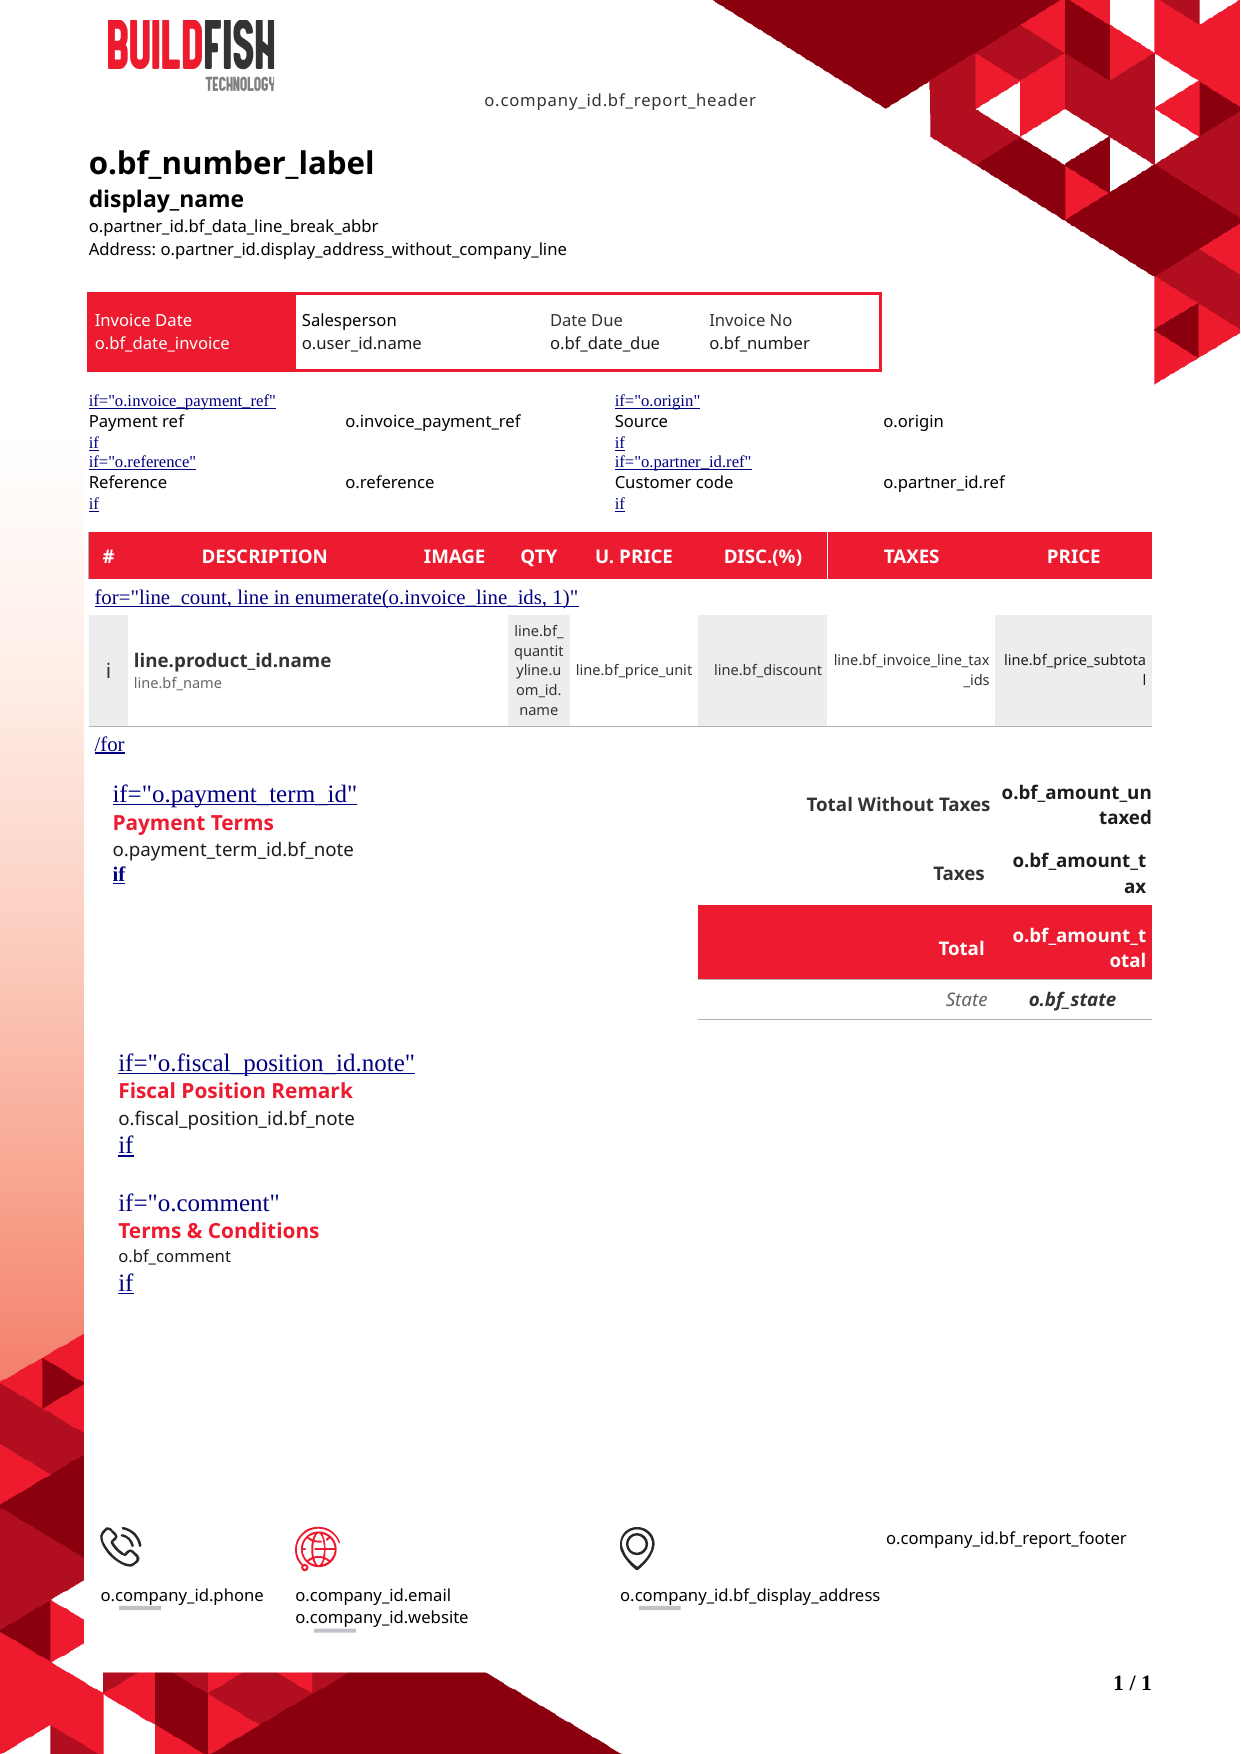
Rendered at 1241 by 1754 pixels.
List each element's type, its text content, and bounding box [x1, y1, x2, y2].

table_cell o.bf_amount_total [995, 905, 1152, 979]
table_cell [421, 647, 488, 693]
table_header Salesperson o.user_id.name [296, 295, 544, 353]
table_cell if="o.partner_id.ref" [678, 452, 883, 471]
table_cell line.bf_invoice_line_tax_ids [828, 615, 995, 726]
table_cell o.bf_state [995, 980, 1152, 1019]
table_cell o.bf_amount_tax [995, 830, 1152, 904]
text if="o.fiscal_position_id.note" [678, 1048, 1152, 1076]
text display_name [88, 183, 677, 214]
table_cell Total [698, 905, 995, 979]
table_cell line.bf_discount [698, 615, 827, 726]
table_cell o.origin [883, 410, 1152, 433]
table_header [883, 392, 1152, 410]
table_header TAXES [828, 532, 995, 579]
text if="o.comment" [678, 1188, 1152, 1217]
table_cell if [678, 494, 883, 513]
table_header Invoice Date o.bf_date_invoice [90, 295, 296, 353]
text if [678, 1130, 1152, 1159]
text if [678, 1268, 1152, 1297]
table_cell [883, 433, 1152, 452]
table_cell if [678, 433, 883, 452]
table_cell State [698, 980, 995, 1019]
table_header Date Due o.bf_date_due [544, 295, 677, 353]
picture [108, 20, 275, 91]
text Terms & Conditions [678, 1217, 1152, 1245]
table_header if="o.origin" [678, 392, 883, 410]
table_cell if="o.payment_term_id" Payment Terms o.payment_term_id.bf_note if [678, 761, 698, 979]
table_cell line.bf_price_unit [678, 615, 698, 726]
text o.bf_number_label [88, 141, 677, 183]
table_header DISC.(%) [698, 532, 827, 579]
table_cell /for [678, 727, 1152, 761]
table_cell Source [678, 410, 883, 433]
table_header PRICE [995, 532, 1152, 579]
table_cell Customer code [678, 471, 883, 494]
picture [90, 295, 879, 369]
text Address: o.partner_id.display_address_without_company_line [88, 237, 677, 260]
table_cell Taxes [698, 830, 995, 904]
table_cell Total Without Taxes [698, 761, 995, 830]
table_cell o.bf_amount_untaxed [995, 761, 1152, 830]
table_cell [883, 494, 1152, 513]
text Fiscal Position Remark [678, 1076, 1152, 1105]
table_cell [678, 979, 698, 1019]
picture [0, 0, 1240, 1754]
text o.partner_id.bf_data_line_break_abbr [88, 214, 677, 237]
table_header U. PRICE [678, 532, 698, 579]
table_cell line.bf_price_subtotal [995, 615, 1152, 726]
table_cell o.partner_id.ref [883, 471, 1152, 494]
text o.fiscal_position_id.bf_note [678, 1105, 1152, 1130]
text o.bf_comment [678, 1245, 1152, 1268]
table_cell [883, 452, 1152, 471]
table_cell for="line_count, line in enumerate(o.invoice_line_ids, 1)" [678, 579, 1152, 615]
